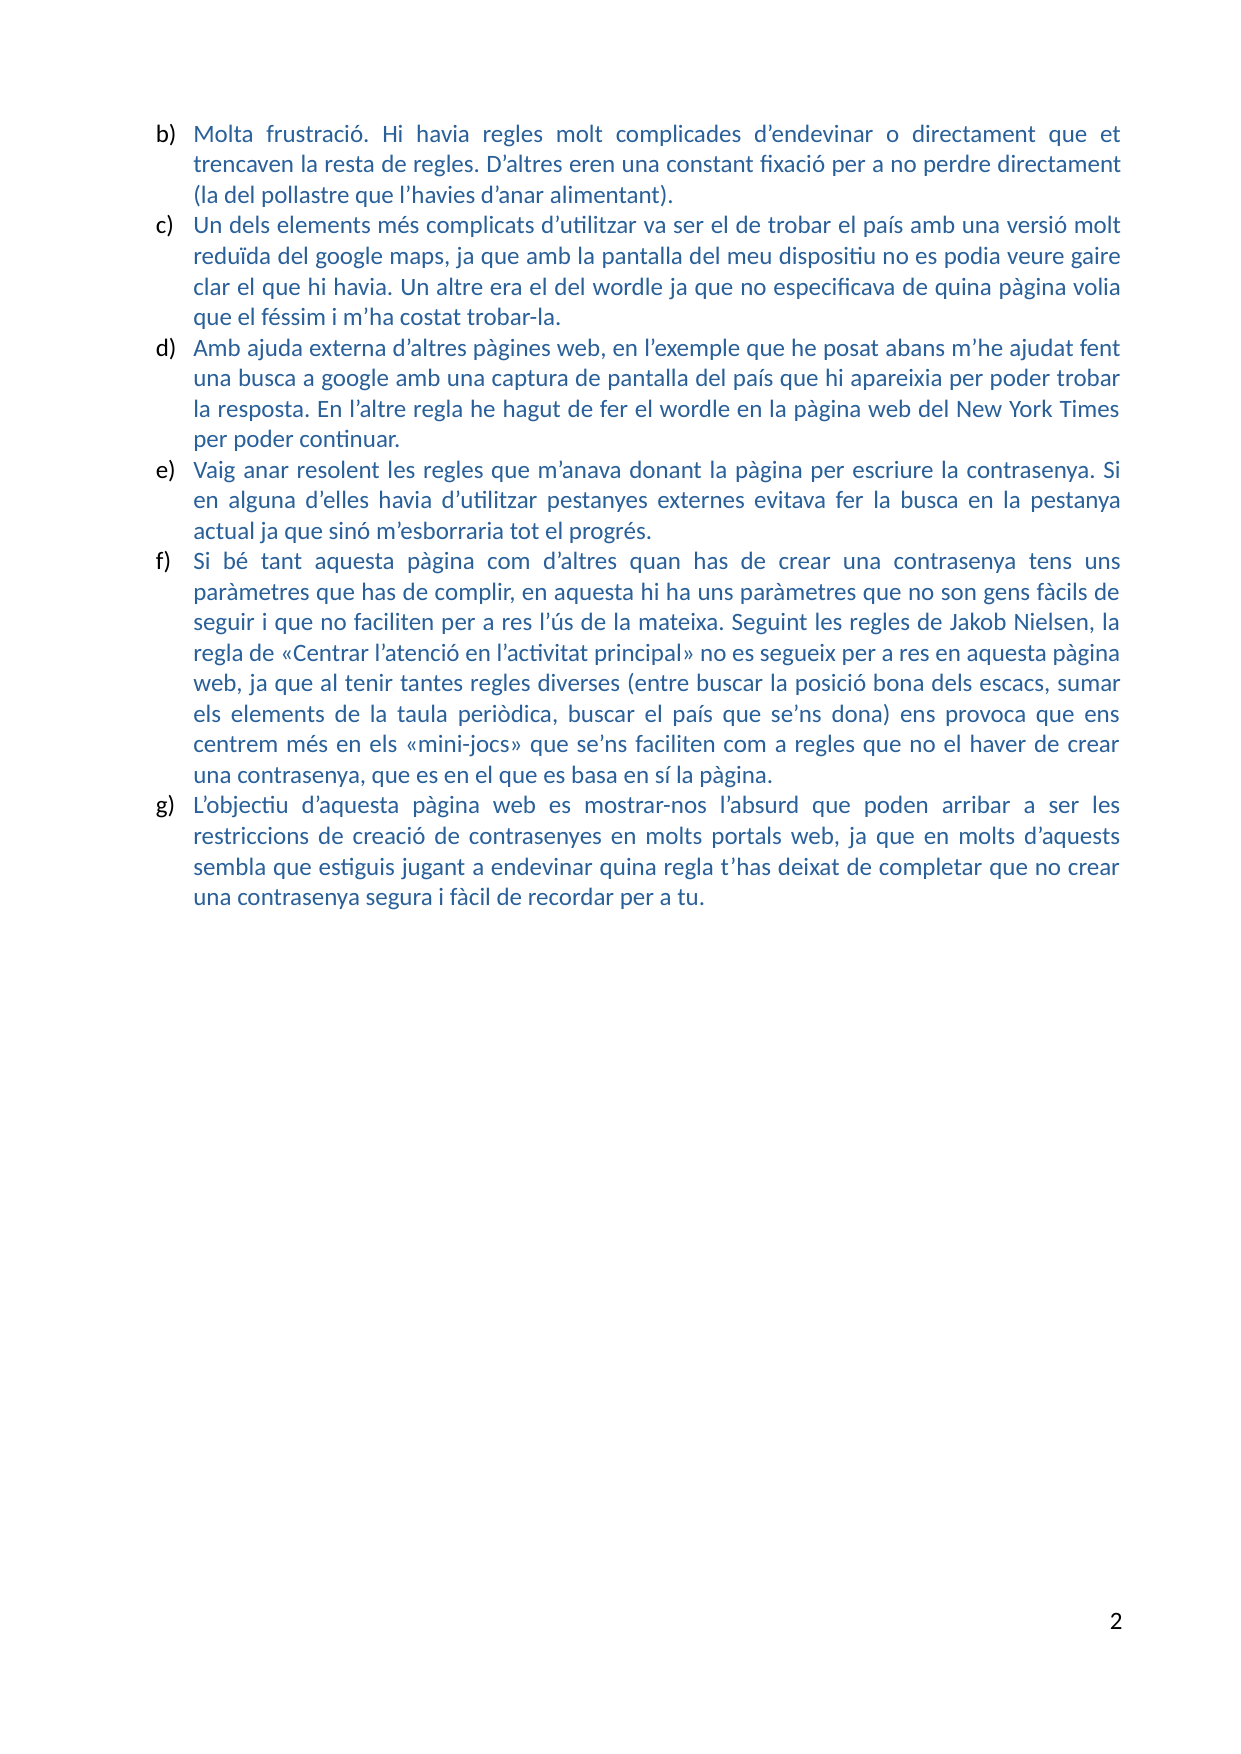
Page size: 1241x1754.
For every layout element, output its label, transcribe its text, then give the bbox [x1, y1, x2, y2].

list Molta frustració. Hi havia regles molt complicades d’endevinar o directament que et trencaven la resta de regles. D’altres eren una constant fixació per a no perdre directament (la del pollastre que l’havies d’anar alimentant). [156, 118, 1122, 210]
list Vaig anar resolent les regles que m’anava donant la pàgina per escriure la contrasenya. Si en alguna d’elles havia d’utilitzar pestanyes externes evitava fer la busca en la pestanya actual ja que sinó m’esborraria tot el progrés. [156, 454, 1122, 545]
list L’objectiu d’aquesta pàgina web es mostrar-nos l’absurd que poden arribar a ser les restriccions de creació de contrasenyes en molts portals web, ja que en molts d’aquests sembla que estiguis jugant a endevinar quina regla t’has deixat de completar que no crear una contrasenya segura i fàcil de recordar per a tu. [156, 789, 1122, 912]
list Un dels elements més complicats d’utilitzar va ser el de trobar el país amb una versió molt reduïda del google maps, ja que amb la pantalla del meu dispositiu no es podia veure gaire clar el que hi havia. Un altre era el del wordle ja que no especificava de quina pàgina volia que el féssim i m’ha costat trobar-la. [156, 210, 1122, 332]
list Amb ajuda externa d’altres pàgines web, en l’exemple que he posat abans m’he ajudat fent una busca a google amb una captura de pantalla del país que hi apareixia per poder trobar la resposta. En l’altre regla he hagut de fer el wordle en la pàgina web del New York Times per poder continuar. [156, 332, 1122, 454]
list Si bé tant aquesta pàgina com d’altres quan has de crear una contrasenya tens uns paràmetres que has de complir, en aquesta hi ha uns paràmetres que no son gens fàcils de seguir i que no faciliten per a res l’ús de la mateixa. Seguint les regles de Jakob Nielsen, la regla de «Centrar l’atenció en l’activitat principal» no es segueix per a res en aquesta pàgina web, ja que al tenir tantes regles diverses (entre buscar la posició bona dels escacs, sumar els elements de la taula periòdica, buscar el país que se’ns dona) ens provoca que ens centrem més en els «mini-jocs» que se’ns faciliten com a regles que no el haver de crear una contrasenya, que es en el que es basa en sí la pàgina. [156, 545, 1122, 789]
